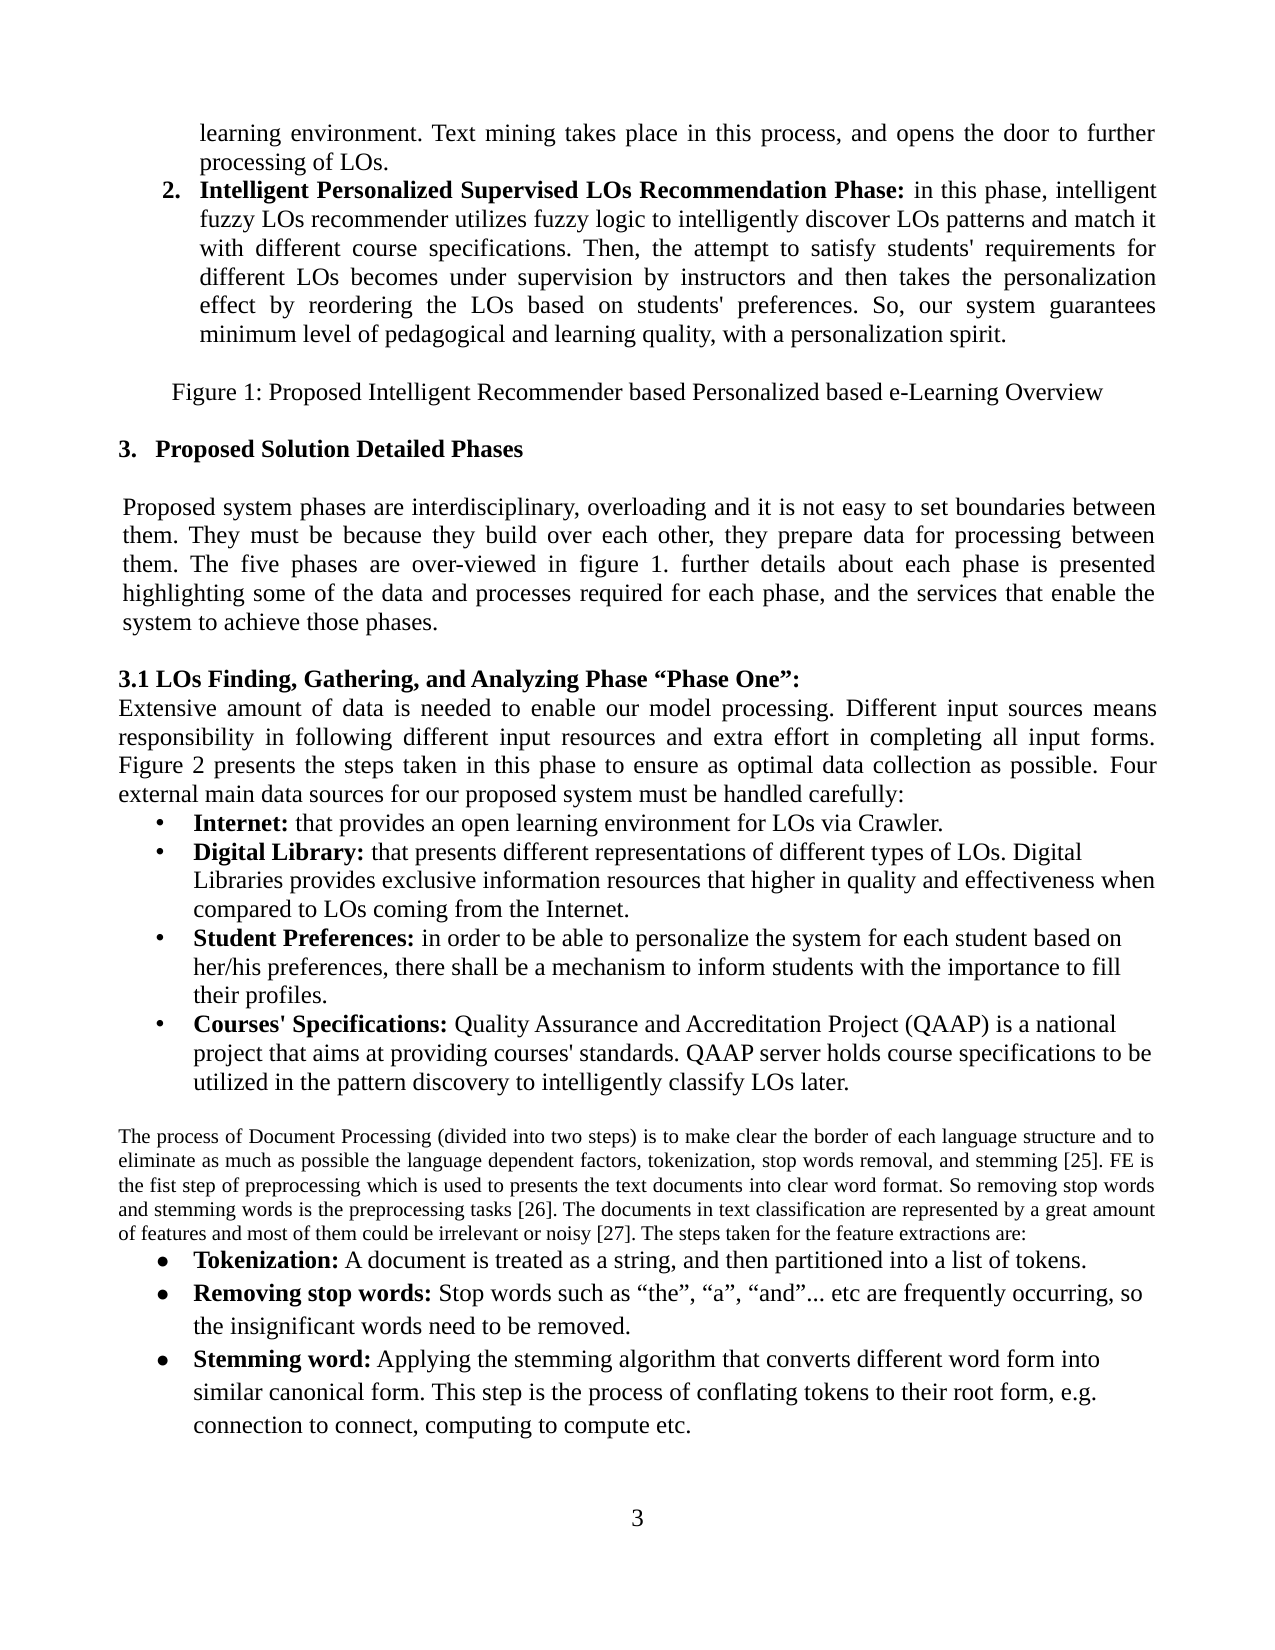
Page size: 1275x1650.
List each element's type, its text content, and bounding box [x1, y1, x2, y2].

list 3.1 LOs Finding, Gathering, and Analyzing Phase “Phase One”: [118, 664, 1157, 693]
list Tokenization: A document is treated as a string, and then partitioned into a list of tokens. [156, 1245, 1157, 1273]
list Removing stop words: Stop words such as “the”, “a”, “and”... etc are frequently occurring, so the insignificant words need to be removed. [156, 1278, 1157, 1339]
list Intelligent Personalized Supervised LOs Recommendation Phase: in this phase, intelligent fuzzy LOs recommender utilizes fuzzy logic to intelligently discover LOs patterns and match it with different course specifications. Then, the attempt to satisfy students' requirements for different LOs becomes under supervision by instructors and then takes the personalization effect by reordering the LOs based on students' preferences. So, our system guarantees minimum level of pedagogical and learning quality, with a personalization spirit. [162, 176, 1157, 348]
list Stemming word: Applying the stemming algorithm that converts different word form into similar canonical form. This step is the process of conflating tokens to their root form, e.g. connection to connect, computing to compute etc. [156, 1344, 1157, 1438]
list Digital Library: that presents different representations of different types of LOs. Digital Libraries provides exclusive information resources that higher in quality and effectiveness when compared to LOs coming from the Internet. [156, 837, 1157, 923]
text Proposed system phases are interdisciplinary, overloading and it is not easy to set boundaries between them. They must be because they build over each other, they prepare data for processing between them. The five phases are over-viewed in figure 1. further details about each phase is presented highlighting some of the data and processes required for each phase, and the services that enable the system to achieve those phases. [122, 492, 1157, 636]
list Internet: that provides an open learning environment for LOs via Crawler. [156, 808, 1157, 837]
list The process of Document Processing (divided into two steps) is to make clear the border of each language structure and to eliminate as much as possible the language dependent factors, tokenization, stop words removal, and stemming [25]. FE is the fist step of preprocessing which is used to presents the text documents into clear word format. So removing stop words and stemming words is the preprocessing tasks [26]. The documents in text classification are represented by a great amount of features and most of them could be irrelevant or noisy [27]. The steps taken for the feature extractions are: [118, 1124, 1157, 1245]
list Courses' Specifications: Quality Assurance and Accreditation Project (QAAP) is a national project that aims at providing courses' standards. QAAP server holds course specifications to be utilized in the pattern discovery to intelligently classify LOs later. [156, 1009, 1157, 1096]
list learning environment. Text mining takes place in this process, and opens the door to further processing of LOs. [162, 118, 1157, 176]
text Extensive amount of data is needed to enable our model processing. Different input sources means responsibility in following different input resources and extra effort in completing all input forms. Figure 2 presents the steps taken in this phase to ensure as optimal data collection as possible. Four external main data sources for our proposed system must be handled carefully: [118, 693, 1157, 808]
text Figure 1: Proposed Intelligent Recommender based Personalized based e-Learning Overview [118, 377, 1157, 406]
list Proposed Solution Detailed Phases [118, 434, 1157, 463]
list Student Preferences: in order to be able to personalize the system for each student based on her/his preferences, there shall be a mechanism to inform students with the importance to fill their profiles. [156, 923, 1157, 1009]
